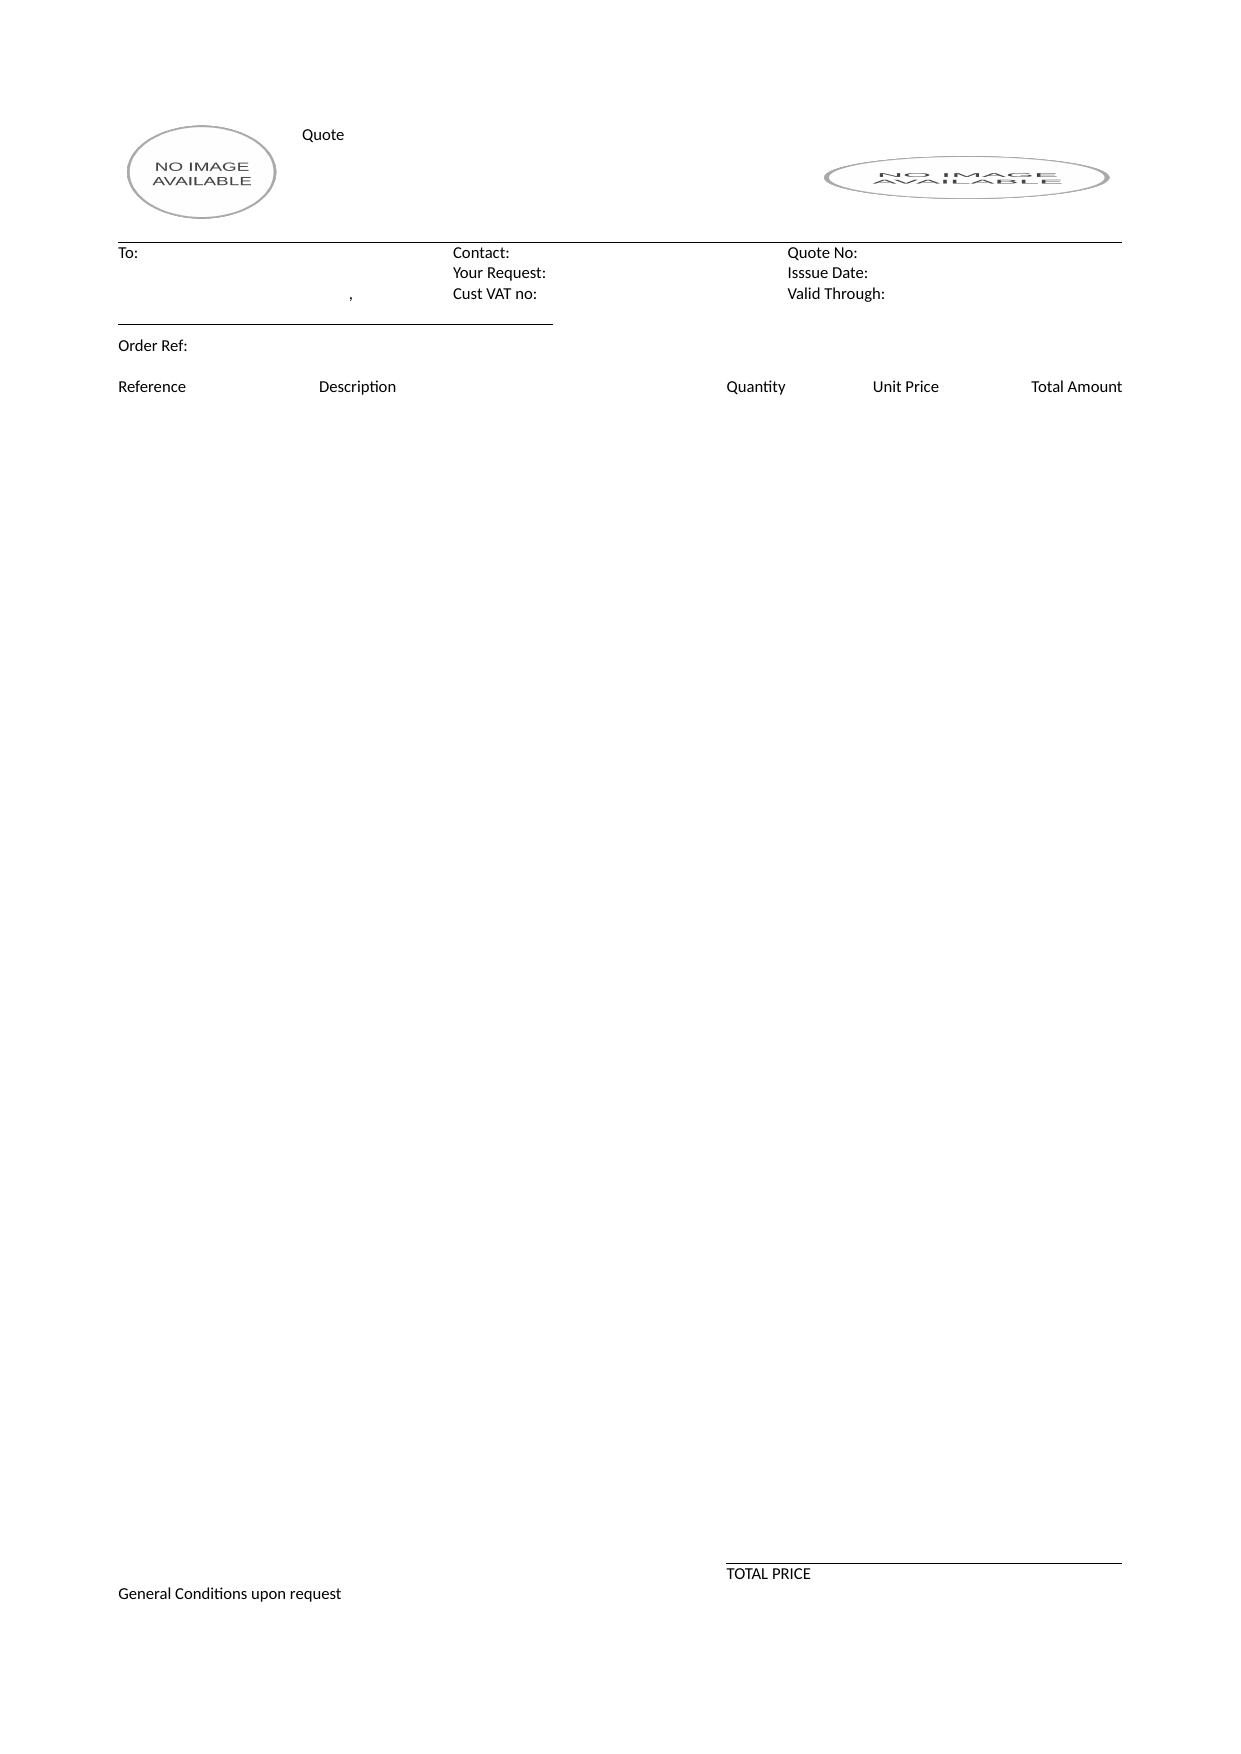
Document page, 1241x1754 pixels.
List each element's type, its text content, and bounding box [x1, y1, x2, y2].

table_cell Valid Through: [788, 283, 888, 303]
table_cell [788, 303, 888, 323]
table_cell [553, 303, 787, 323]
table_cell <$item.Price> [821, 417, 939, 457]
table_cell <$item.Description><$item.Details> <$item.Comment> [319, 417, 726, 457]
table_header [319, 1563, 726, 1583]
picture [816, 155, 1117, 200]
table_header <$Receiver.Name> [219, 243, 453, 263]
table_header <$Quote.Price> [939, 1564, 1122, 1583]
table_cell <@end> [118, 457, 1122, 478]
table_cell <$BillTo.PostalCode>, <$BillTo.City> [219, 283, 453, 303]
table_cell General Conditions upon request <$Issuer.Name> [118, 1583, 1122, 1604]
text Order Ref: <$Quote.Description> [118, 335, 1122, 356]
table_cell <$BillTo.Address><$BillTo.Email> [219, 263, 453, 283]
table_cell Isssue Date: [788, 263, 888, 283]
picture [123, 123, 280, 221]
table_header Quote No: [788, 243, 888, 263]
table_header Reference [118, 376, 319, 396]
table_cell [811, 150, 1122, 230]
table_cell Cust VAT no: [453, 283, 553, 303]
table_cell Your Request: [453, 263, 553, 283]
table_header Contact: [453, 243, 553, 263]
table_header <$Quote.Number> [811, 118, 1122, 150]
table_cell <$Request.Number> [553, 263, 787, 283]
table_header Description [319, 376, 726, 396]
table_cell [118, 303, 218, 323]
table_cell [888, 303, 1122, 323]
table_header [118, 118, 296, 230]
table_cell <$item.Amount> [939, 417, 1122, 457]
table_header <$Quote.Number> [888, 243, 1122, 263]
table_cell <$item.Quantity> [726, 417, 821, 457]
table_header Quote [296, 118, 811, 230]
table_cell <@for item QuoteItems> [118, 396, 1122, 417]
table_header TOTAL PRICE [726, 1564, 939, 1583]
table_cell <$BillTo.Country> [219, 303, 453, 323]
table_header Quantity [726, 376, 821, 396]
table_cell <$Quote.Date> [888, 263, 1122, 283]
table_header Unit Price [821, 376, 939, 396]
table_cell <$Quote.DueDate> [888, 283, 1122, 303]
table_header <$Receiver.Contact> [553, 243, 787, 263]
table_cell [453, 303, 553, 323]
table_cell <$Receiver.TaxId> [553, 283, 787, 303]
table_cell [118, 283, 218, 303]
table_header Total Amount [939, 376, 1122, 396]
table_cell <$item.Product> [118, 417, 319, 457]
table_header To: [118, 243, 218, 263]
table_header [118, 1563, 319, 1583]
table_cell [118, 263, 218, 283]
